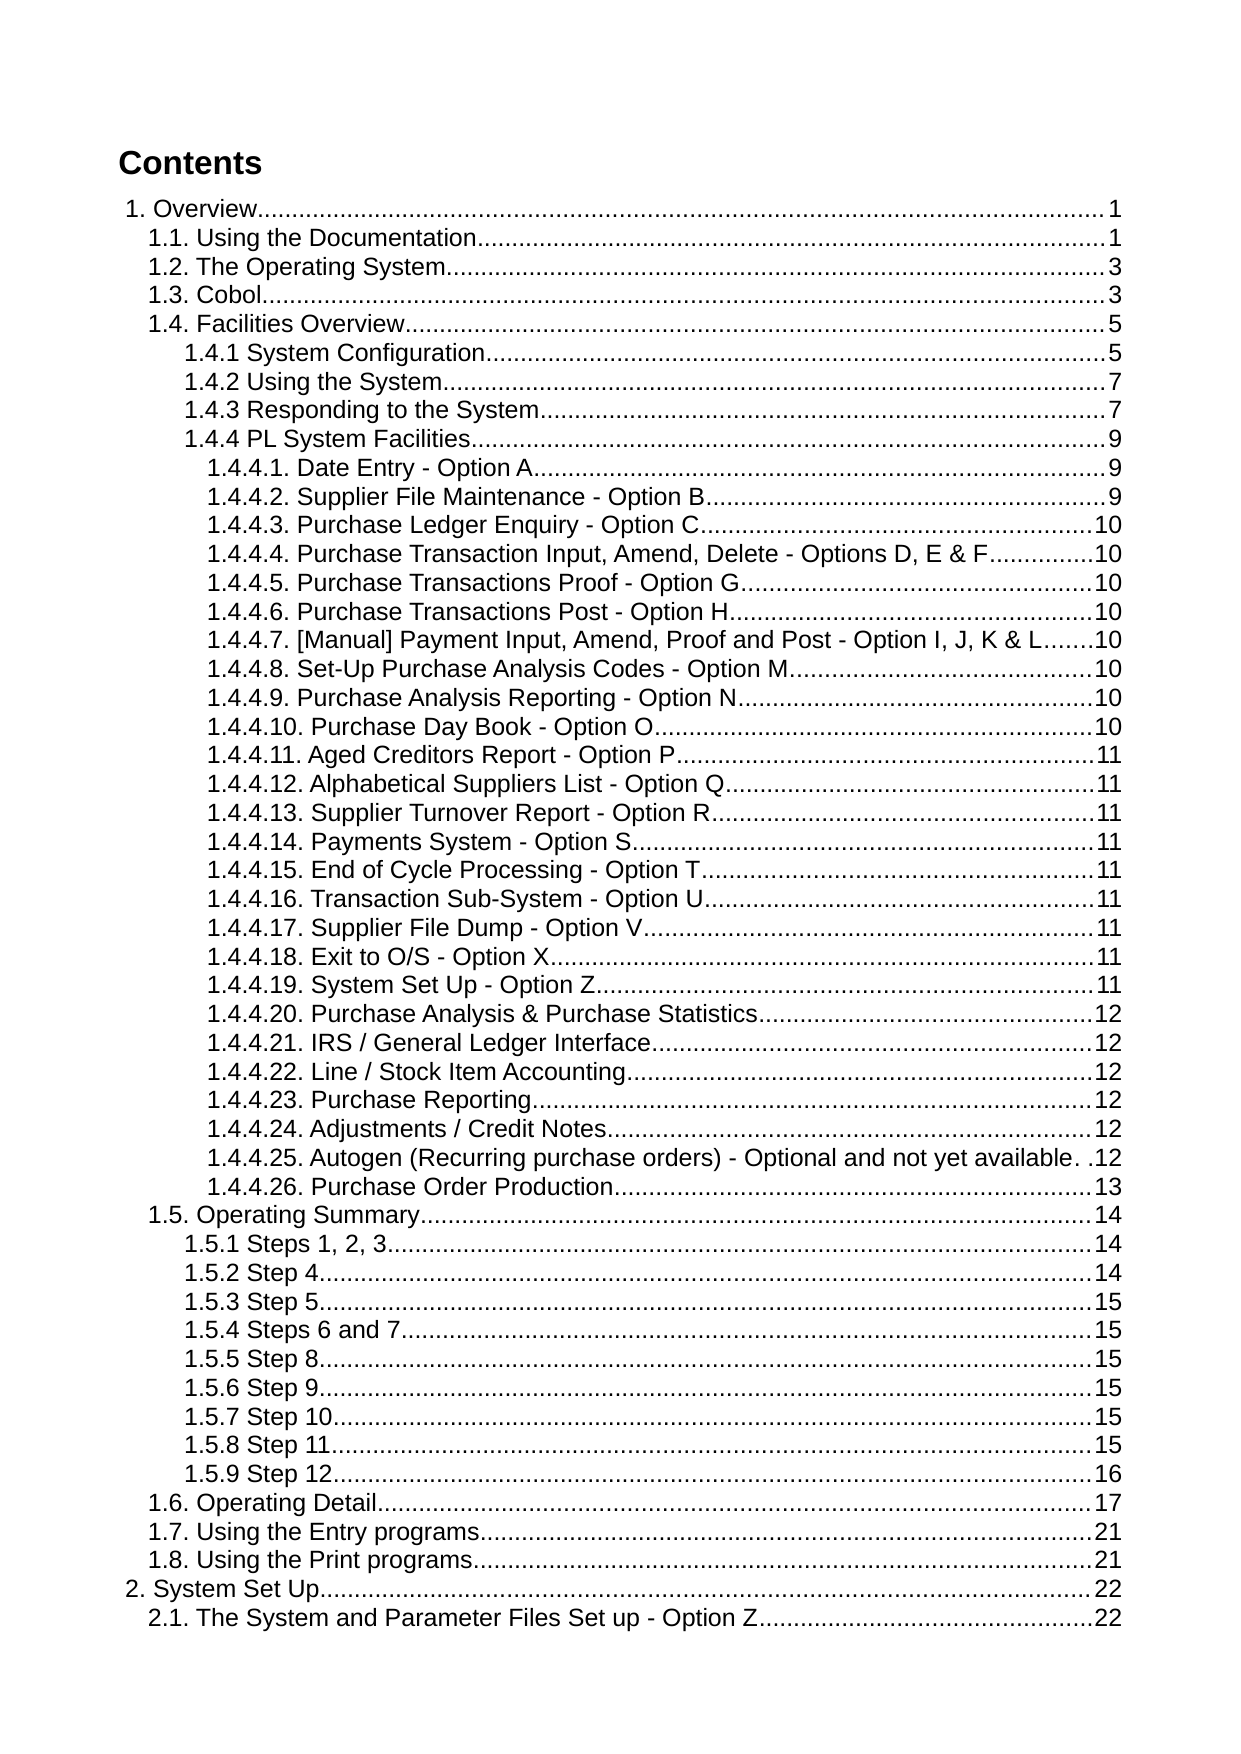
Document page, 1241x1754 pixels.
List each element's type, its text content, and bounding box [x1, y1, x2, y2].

text 1.4.4.14. Payments System - Option S 11 [207, 827, 1122, 855]
text 1.4.4.19. System Set Up - Option Z 11 [207, 970, 1122, 999]
text 1.4.4.2. Supplier File Maintenance - Option B 9 [207, 482, 1122, 510]
text 1.4.4.15. End of Cycle Processing - Option T 11 [207, 855, 1122, 884]
text 1.4.4.21. IRS / General Ledger Interface 12 [207, 1028, 1122, 1057]
text 1.4.4.20. Purchase Analysis & Purchase Statistics 12 [207, 999, 1122, 1028]
text 1.5.7 Step 10 15 [177, 1402, 1122, 1430]
text 1.5.2 Step 4 14 [177, 1258, 1122, 1287]
text 1.4.4.26. Purchase Order Production 13 [207, 1172, 1122, 1200]
text 1.4.4.3. Purchase Ledger Enquiry - Option C 10 [207, 510, 1122, 539]
text 1.4.4.1. Date Entry - Option A 9 [207, 453, 1122, 482]
text 1.4.4.18. Exit to O/S - Option X 11 [207, 942, 1122, 970]
text 1.4.4.7. [Manual] Payment Input, Amend, Proof and Post - Option I, J, K & L 10 [207, 625, 1122, 654]
text 1.4.4.17. Supplier File Dump - Option V 11 [207, 913, 1122, 942]
text 1.4.4.10. Purchase Day Book - Option O 10 [207, 712, 1122, 740]
text 2. System Set Up 22 [118, 1574, 1122, 1603]
text 1.4.4.13. Supplier Turnover Report - Option R 11 [207, 798, 1122, 827]
text 1.5.8 Step 11 15 [177, 1430, 1122, 1459]
text 1. Overview 1 [118, 194, 1122, 223]
subtitle Contents [118, 143, 1122, 182]
text 1.4.3 Responding to the System 7 [177, 395, 1122, 424]
text 1.4.4.4. Purchase Transaction Input, Amend, Delete - Options D, E & F 10 [207, 539, 1122, 568]
text 1.4.4.16. Transaction Sub-System - Option U 11 [207, 884, 1122, 913]
text 1.3. Cobol 3 [148, 280, 1122, 309]
text 1.5.9 Step 12 16 [177, 1459, 1122, 1488]
text 1.4.2 Using the System 7 [177, 367, 1122, 395]
text 1.4.4 PL System Facilities 9 [177, 424, 1122, 453]
text 1.4.4.9. Purchase Analysis Reporting - Option N 10 [207, 683, 1122, 712]
text 1.4.1 System Configuration 5 [177, 338, 1122, 367]
text 1.4.4.25. Autogen (Recurring purchase orders) - Optional and not yet available 12 [207, 1143, 1122, 1172]
text 2.1. The System and Parameter Files Set up - Option Z 22 [148, 1603, 1122, 1632]
text 1.4.4.23. Purchase Reporting 12 [207, 1085, 1122, 1114]
text 1.4.4.8. Set-Up Purchase Analysis Codes - Option M 10 [207, 654, 1122, 683]
text 1.4.4.22. Line / Stock Item Accounting 12 [207, 1057, 1122, 1085]
text 1.4.4.24. Adjustments / Credit Notes 12 [207, 1114, 1122, 1143]
text 1.5.6 Step 9 15 [177, 1373, 1122, 1402]
text 1.5. Operating Summary 14 [148, 1200, 1122, 1229]
text 1.5.1 Steps 1, 2, 3 14 [177, 1229, 1122, 1258]
text 1.4.4.12. Alphabetical Suppliers List - Option Q 11 [207, 769, 1122, 798]
text 1.5.3 Step 5 15 [177, 1287, 1122, 1315]
text 1.4. Facilities Overview 5 [148, 309, 1122, 338]
text 1.8. Using the Print programs 21 [148, 1545, 1122, 1574]
text 1.4.4.11. Aged Creditors Report - Option P 11 [207, 740, 1122, 769]
text 1.4.4.5. Purchase Transactions Proof - Option G 10 [207, 568, 1122, 597]
text 1.2. The Operating System. 3 [148, 252, 1122, 280]
text 1.4.4.6. Purchase Transactions Post - Option H 10 [207, 597, 1122, 625]
text 1.6. Operating Detail 17 [148, 1488, 1122, 1517]
text 1.1. Using the Documentation 1 [148, 223, 1122, 252]
text 1.5.5 Step 8 15 [177, 1344, 1122, 1373]
text 1.5.4 Steps 6 and 7 15 [177, 1315, 1122, 1344]
text 1.7. Using the Entry programs 21 [148, 1517, 1122, 1545]
